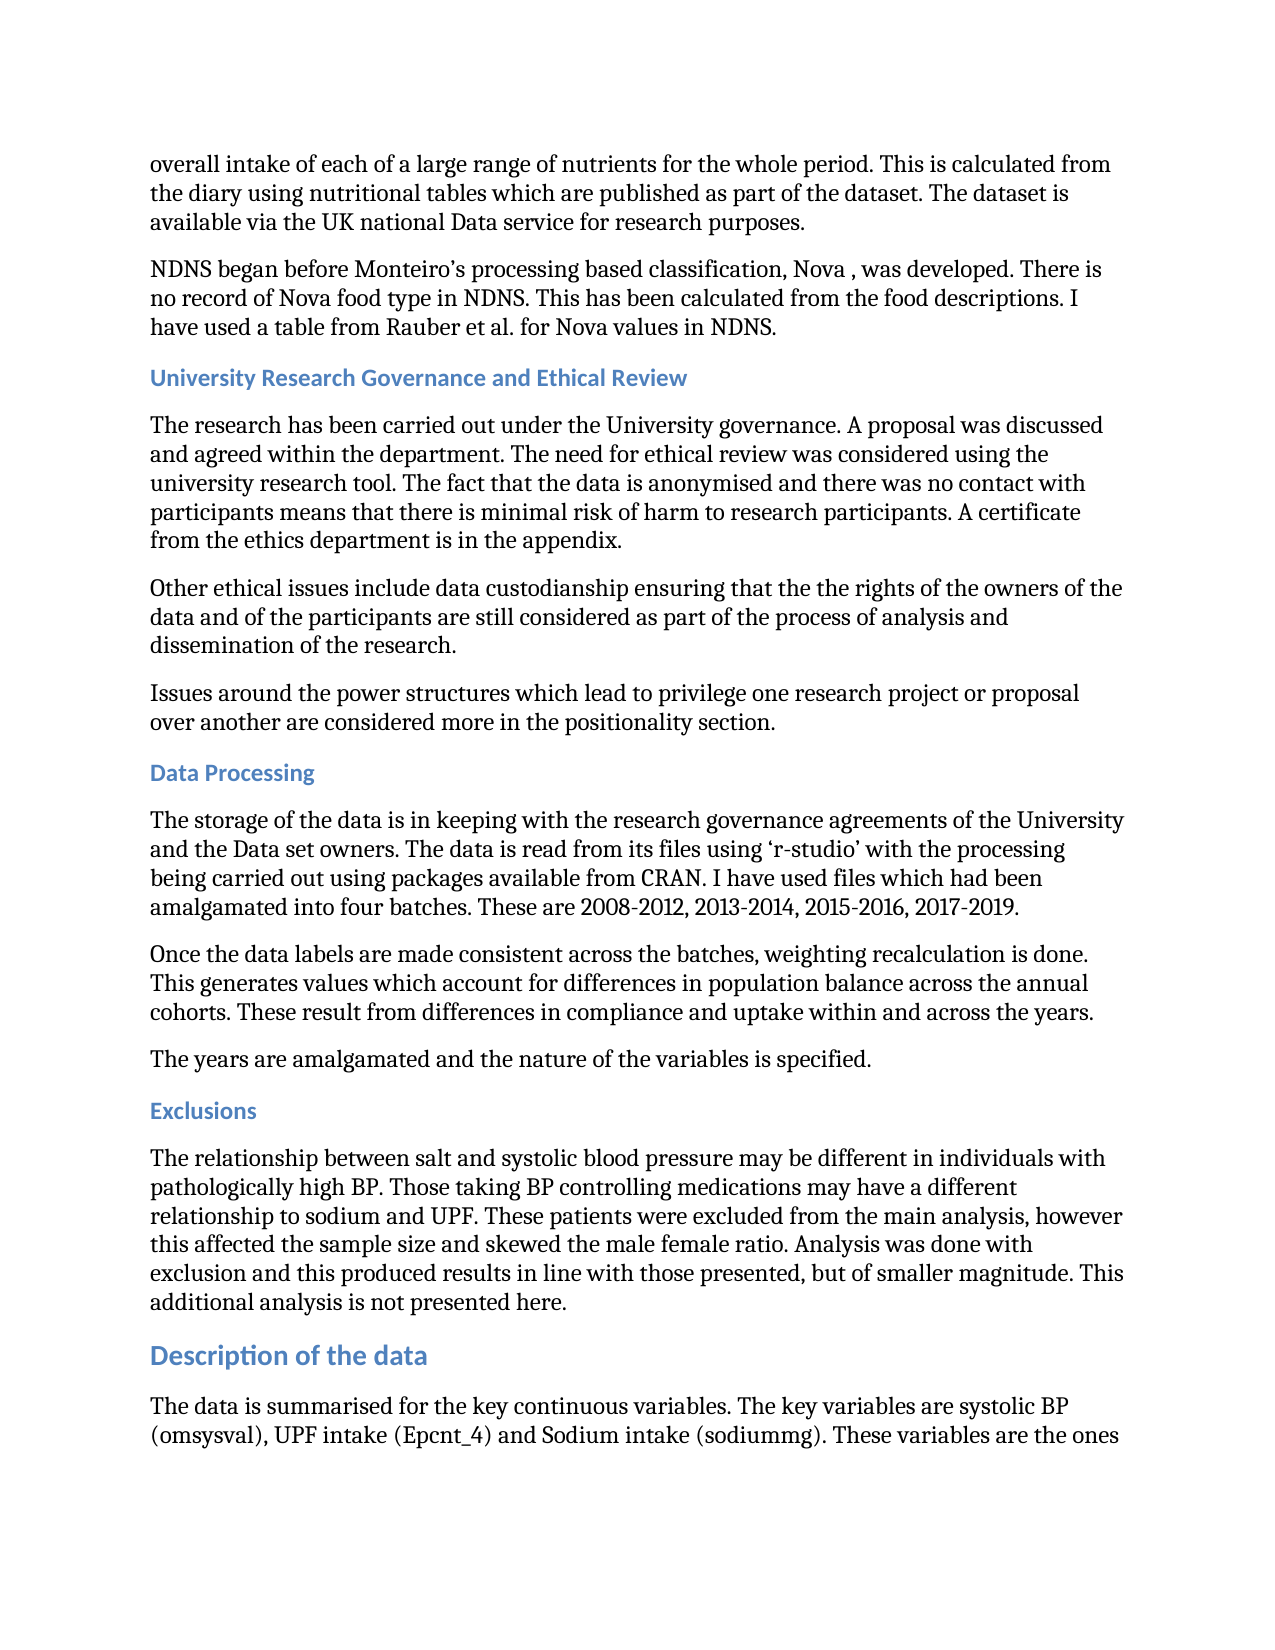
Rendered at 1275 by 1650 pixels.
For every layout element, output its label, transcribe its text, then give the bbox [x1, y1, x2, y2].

subtitle Data Processing [150, 757, 1125, 788]
text Issues around the power structures which lead to privilege one research project or proposal over another are considered more in the positionality section. [150, 679, 1125, 736]
text The research has been carried out under the University governance. A proposal was discussed and agreed within the department. The need for ethical review was considered using the university research tool. The fact that the data is anonymised and there was no contact with participants means that there is minimal risk of harm to research participants. A certificate from the ethics department is in the appendix. [150, 411, 1125, 555]
text NDNS began before Monteiro’s processing based classification, Nova , was developed. There is no record of Nova food type in NDNS. This has been calculated from the food descriptions. I have used a table from Rauber et al. for Nova values in NDNS. [150, 255, 1125, 341]
text overall intake of each of a large range of nutrients for the whole period. This is calculated from the diary using nutritional tables which are published as part of the dataset. The dataset is available via the UK national Data service for research purposes. [150, 150, 1125, 236]
text Once the data labels are made consistent across the batches, weighting recalculation is done. This generates values which account for differences in population balance across the annual cohorts. These result from differences in compliance and uptake within and across the years. [150, 940, 1125, 1026]
subtitle Description of the data [150, 1337, 1125, 1373]
subtitle Exclusions [150, 1095, 1125, 1125]
text Other ethical issues include data custodianship ensuring that the the rights of the owners of the data and of the participants are still considered as part of the process of analysis and dissemination of the research. [150, 574, 1125, 660]
text The storage of the data is in keeping with the research governance agreements of the University and the Data set owners. The data is read from its files using ‘r-studio’ with the processing being carried out using packages available from CRAN. I have used files which had been amalgamated into four batches. These are 2008-2012, 2013-2014, 2015-2016, 2017-2019. [150, 806, 1125, 921]
text The years are amalgamated and the nature of the variables is specified. [150, 1045, 1125, 1074]
text The data is summarised for the key continuous variables. The key variables are systolic BP (omsysval), UPF intake (Epcnt_4) and Sodium intake (sodiummg). These variables are the ones [150, 1392, 1125, 1449]
text The relationship between salt and systolic blood pressure may be different in individuals with pathologically high BP. Those taking BP controlling medications may have a different relationship to sodium and UPF. These patients were excluded from the main analysis, however this affected the sample size and skewed the male female ratio. Analysis was done with exclusion and this produced results in line with those presented, but of smaller magnitude. This additional analysis is not presented here. [150, 1144, 1125, 1317]
subtitle University Research Governance and Ethical Review [150, 362, 1125, 393]
